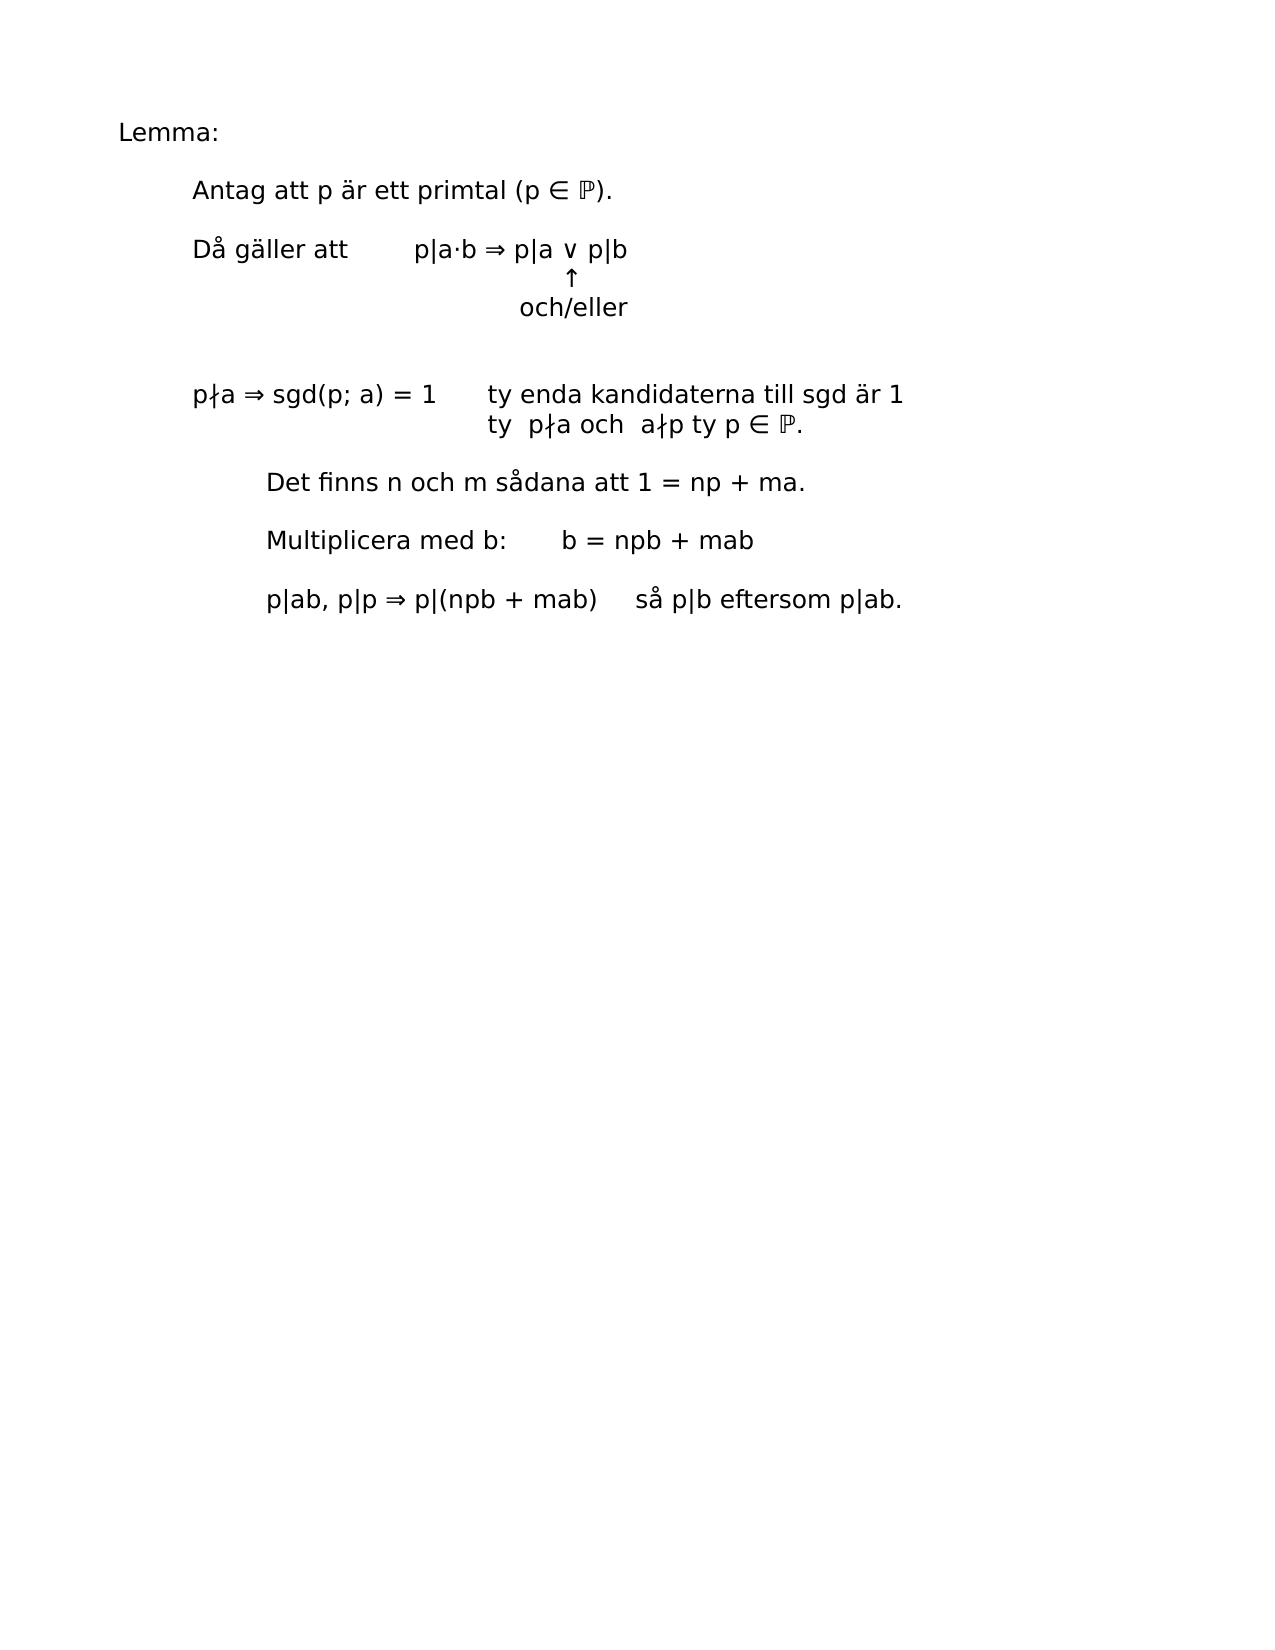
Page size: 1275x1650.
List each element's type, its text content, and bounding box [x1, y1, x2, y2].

text Lemma: [118, 118, 1157, 147]
text Det finns n och m sådana att 1 = np + ma. [118, 468, 1157, 497]
text p|ab, p|p ⇒ p|(npb + mab) så p|b eftersom p|ab. [118, 585, 1157, 614]
text Då gäller att p|a⋅b ⇒ p|a ∨ p|b [118, 235, 1157, 264]
text Multiplicera med b: b = npb + mab [118, 526, 1157, 556]
text ty p∤a och a∤p ty p ∈ ℙ. [118, 410, 1157, 439]
text och/eller [118, 293, 1157, 322]
text ↑ [118, 264, 1157, 293]
text p∤a ⇒ sgd(p; a) = 1 ty enda kandidaterna till sgd är 1 [118, 381, 1157, 410]
text Antag att p är ett primtal (p ∈ ℙ). [118, 176, 1157, 206]
